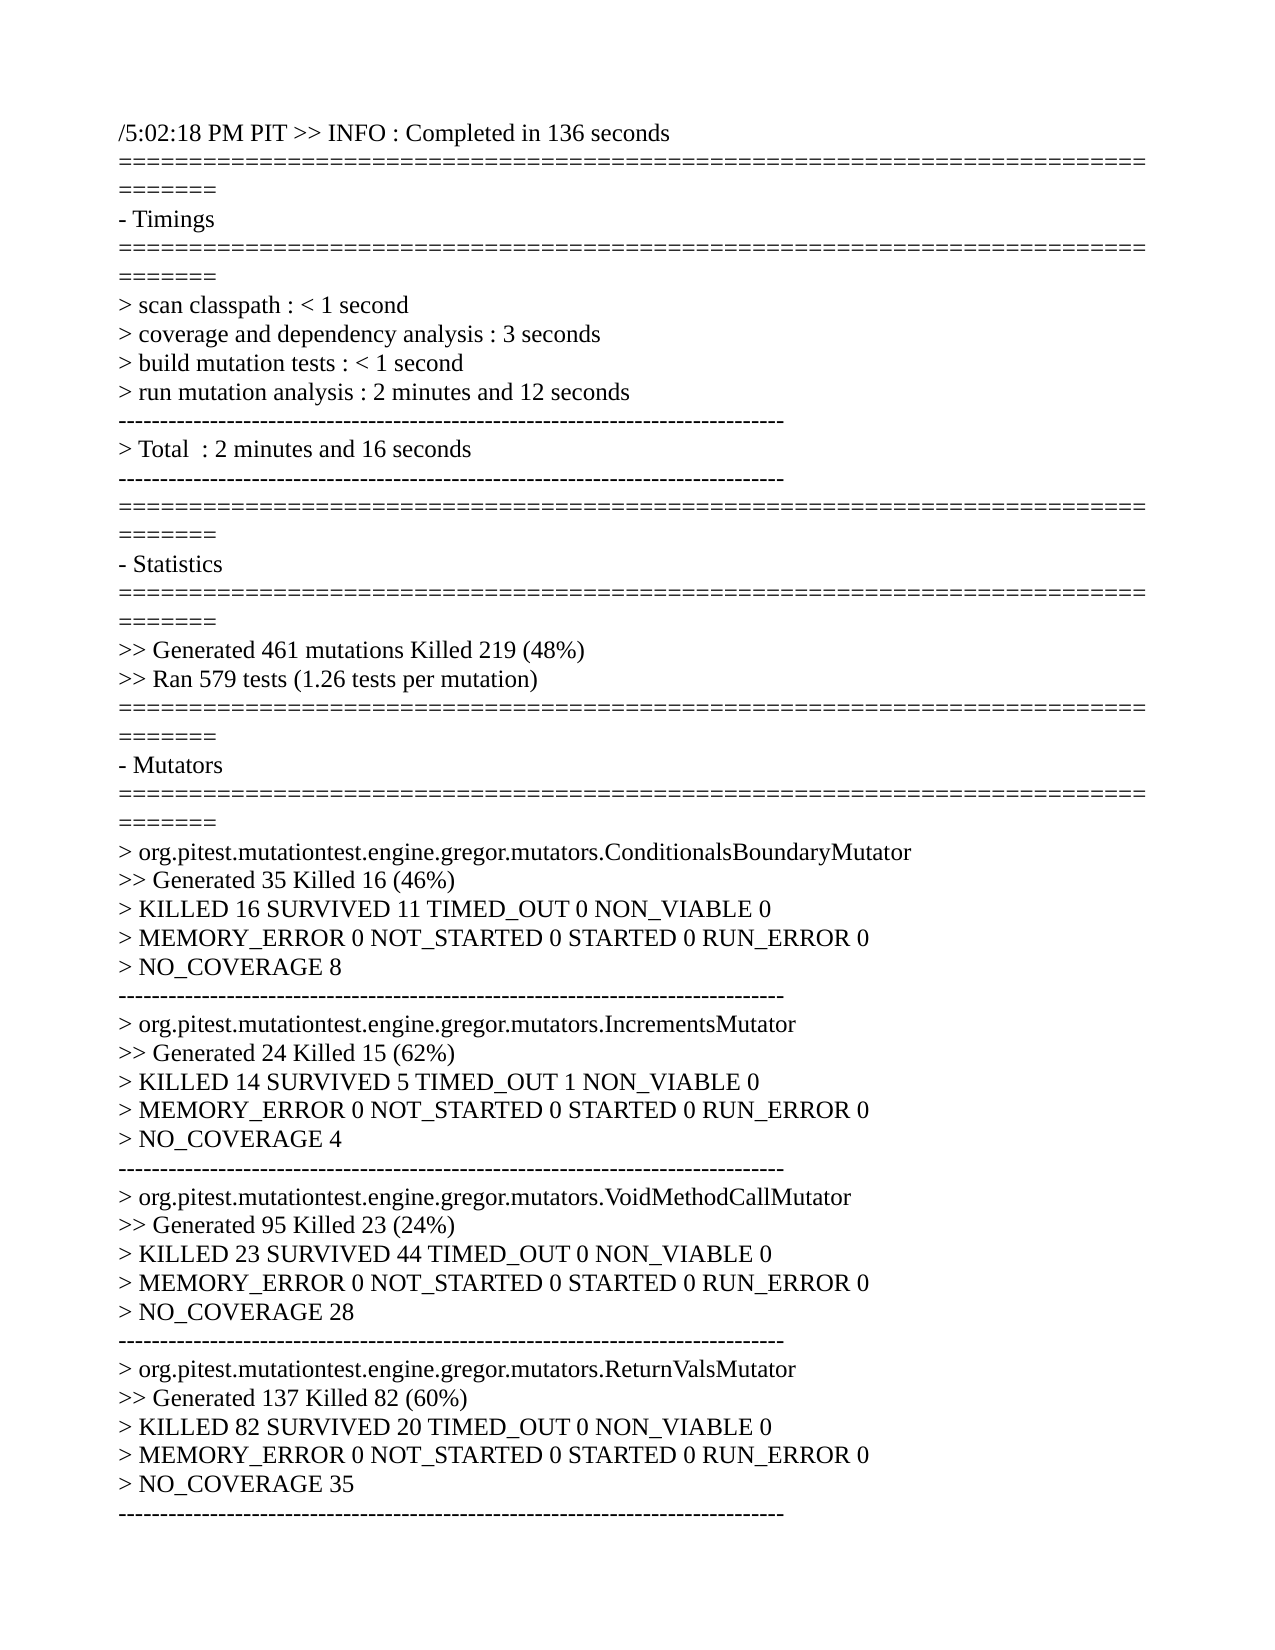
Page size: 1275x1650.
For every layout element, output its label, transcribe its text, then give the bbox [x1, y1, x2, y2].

text > org.pitest.mutationtest.engine.gregor.mutators.ReturnValsMutator [118, 1354, 1157, 1383]
text >> Generated 95 Killed 23 (24%) [118, 1211, 1157, 1239]
text > MEMORY_ERROR 0 NOT_STARTED 0 STARTED 0 RUN_ERROR 0 [118, 923, 1157, 952]
text > KILLED 14 SURVIVED 5 TIMED_OUT 1 NON_VIABLE 0 [118, 1067, 1157, 1096]
text > KILLED 82 SURVIVED 20 TIMED_OUT 0 NON_VIABLE 0 [118, 1412, 1157, 1441]
text -------------------------------------------------------------------------------- [118, 406, 1157, 434]
text > run mutation analysis : 2 minutes and 12 seconds [118, 377, 1157, 406]
text > NO_COVERAGE 28 [118, 1297, 1157, 1326]
text ================================================================================ [118, 779, 1157, 837]
text -------------------------------------------------------------------------------- [118, 1498, 1157, 1527]
text >> Ran 579 tests (1.26 tests per mutation) [118, 664, 1157, 693]
text -------------------------------------------------------------------------------- [118, 981, 1157, 1009]
text ================================================================================ [118, 233, 1157, 291]
text > Total : 2 minutes and 16 seconds [118, 434, 1157, 463]
text > build mutation tests : < 1 second [118, 348, 1157, 377]
text > NO_COVERAGE 8 [118, 952, 1157, 981]
text ================================================================================ [118, 147, 1157, 204]
text - Statistics [118, 549, 1157, 578]
text > MEMORY_ERROR 0 NOT_STARTED 0 STARTED 0 RUN_ERROR 0 [118, 1096, 1157, 1124]
text >> Generated 24 Killed 15 (62%) [118, 1038, 1157, 1067]
text > org.pitest.mutationtest.engine.gregor.mutators.VoidMethodCallMutator [118, 1182, 1157, 1211]
text > scan classpath : < 1 second [118, 291, 1157, 319]
text > org.pitest.mutationtest.engine.gregor.mutators.ConditionalsBoundaryMutator [118, 837, 1157, 866]
text /5:02:18 PM PIT >> INFO : Completed in 136 seconds [118, 118, 1157, 147]
text >> Generated 461 mutations Killed 219 (48%) [118, 636, 1157, 664]
text > KILLED 16 SURVIVED 11 TIMED_OUT 0 NON_VIABLE 0 [118, 894, 1157, 923]
text ================================================================================ [118, 492, 1157, 549]
text -------------------------------------------------------------------------------- [118, 463, 1157, 492]
text - Timings [118, 204, 1157, 233]
text ================================================================================ [118, 693, 1157, 751]
text > MEMORY_ERROR 0 NOT_STARTED 0 STARTED 0 RUN_ERROR 0 [118, 1268, 1157, 1297]
text > MEMORY_ERROR 0 NOT_STARTED 0 STARTED 0 RUN_ERROR 0 [118, 1441, 1157, 1469]
text > NO_COVERAGE 4 [118, 1124, 1157, 1153]
text ================================================================================ [118, 578, 1157, 636]
text > coverage and dependency analysis : 3 seconds [118, 319, 1157, 348]
text -------------------------------------------------------------------------------- [118, 1326, 1157, 1354]
text > org.pitest.mutationtest.engine.gregor.mutators.IncrementsMutator [118, 1009, 1157, 1038]
text >> Generated 137 Killed 82 (60%) [118, 1383, 1157, 1412]
text > NO_COVERAGE 35 [118, 1469, 1157, 1498]
text - Mutators [118, 751, 1157, 779]
text >> Generated 35 Killed 16 (46%) [118, 866, 1157, 894]
text > KILLED 23 SURVIVED 44 TIMED_OUT 0 NON_VIABLE 0 [118, 1239, 1157, 1268]
text -------------------------------------------------------------------------------- [118, 1153, 1157, 1182]
